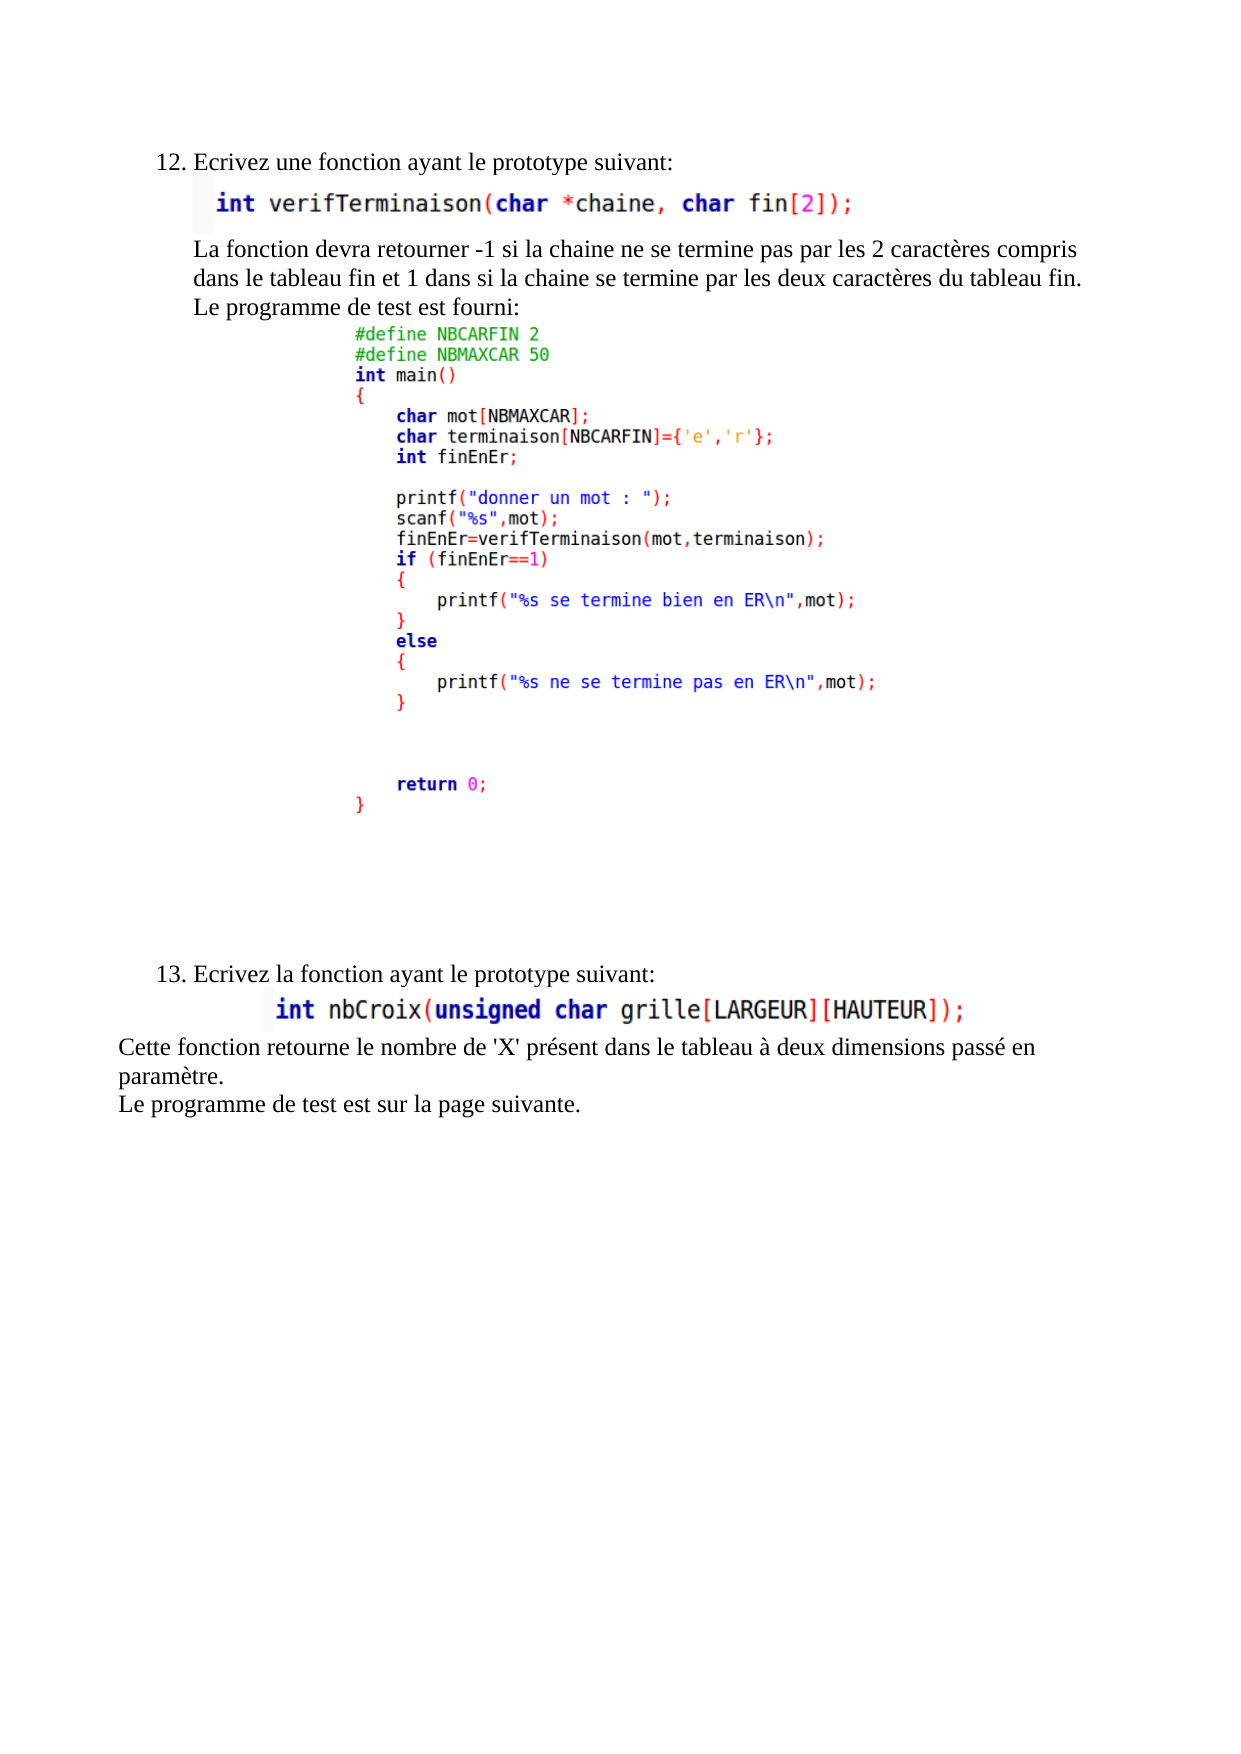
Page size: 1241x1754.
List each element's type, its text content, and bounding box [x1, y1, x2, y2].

picture [193, 175, 884, 234]
list La fonction devra retourner -1 si la chaine ne se termine pas par les 2 caractères compris dans le tableau fin et 1 dans si la chaine se termine par les deux caractères du tableau fin. [156, 234, 1122, 292]
picture [263, 987, 977, 1032]
list Ecrivez une fonction ayant le prototype suivant: [156, 147, 1122, 176]
picture [354, 320, 886, 816]
text Cette fonction retourne le nombre de 'X' présent dans le tableau à deux dimensions passé en paramètre. [118, 1032, 1122, 1089]
list Ecrivez la fonction ayant le prototype suivant: [156, 959, 1122, 988]
text Le programme de test est sur la page suivante. [118, 1089, 1122, 1118]
list Le programme de test est fourni: [156, 292, 1122, 320]
